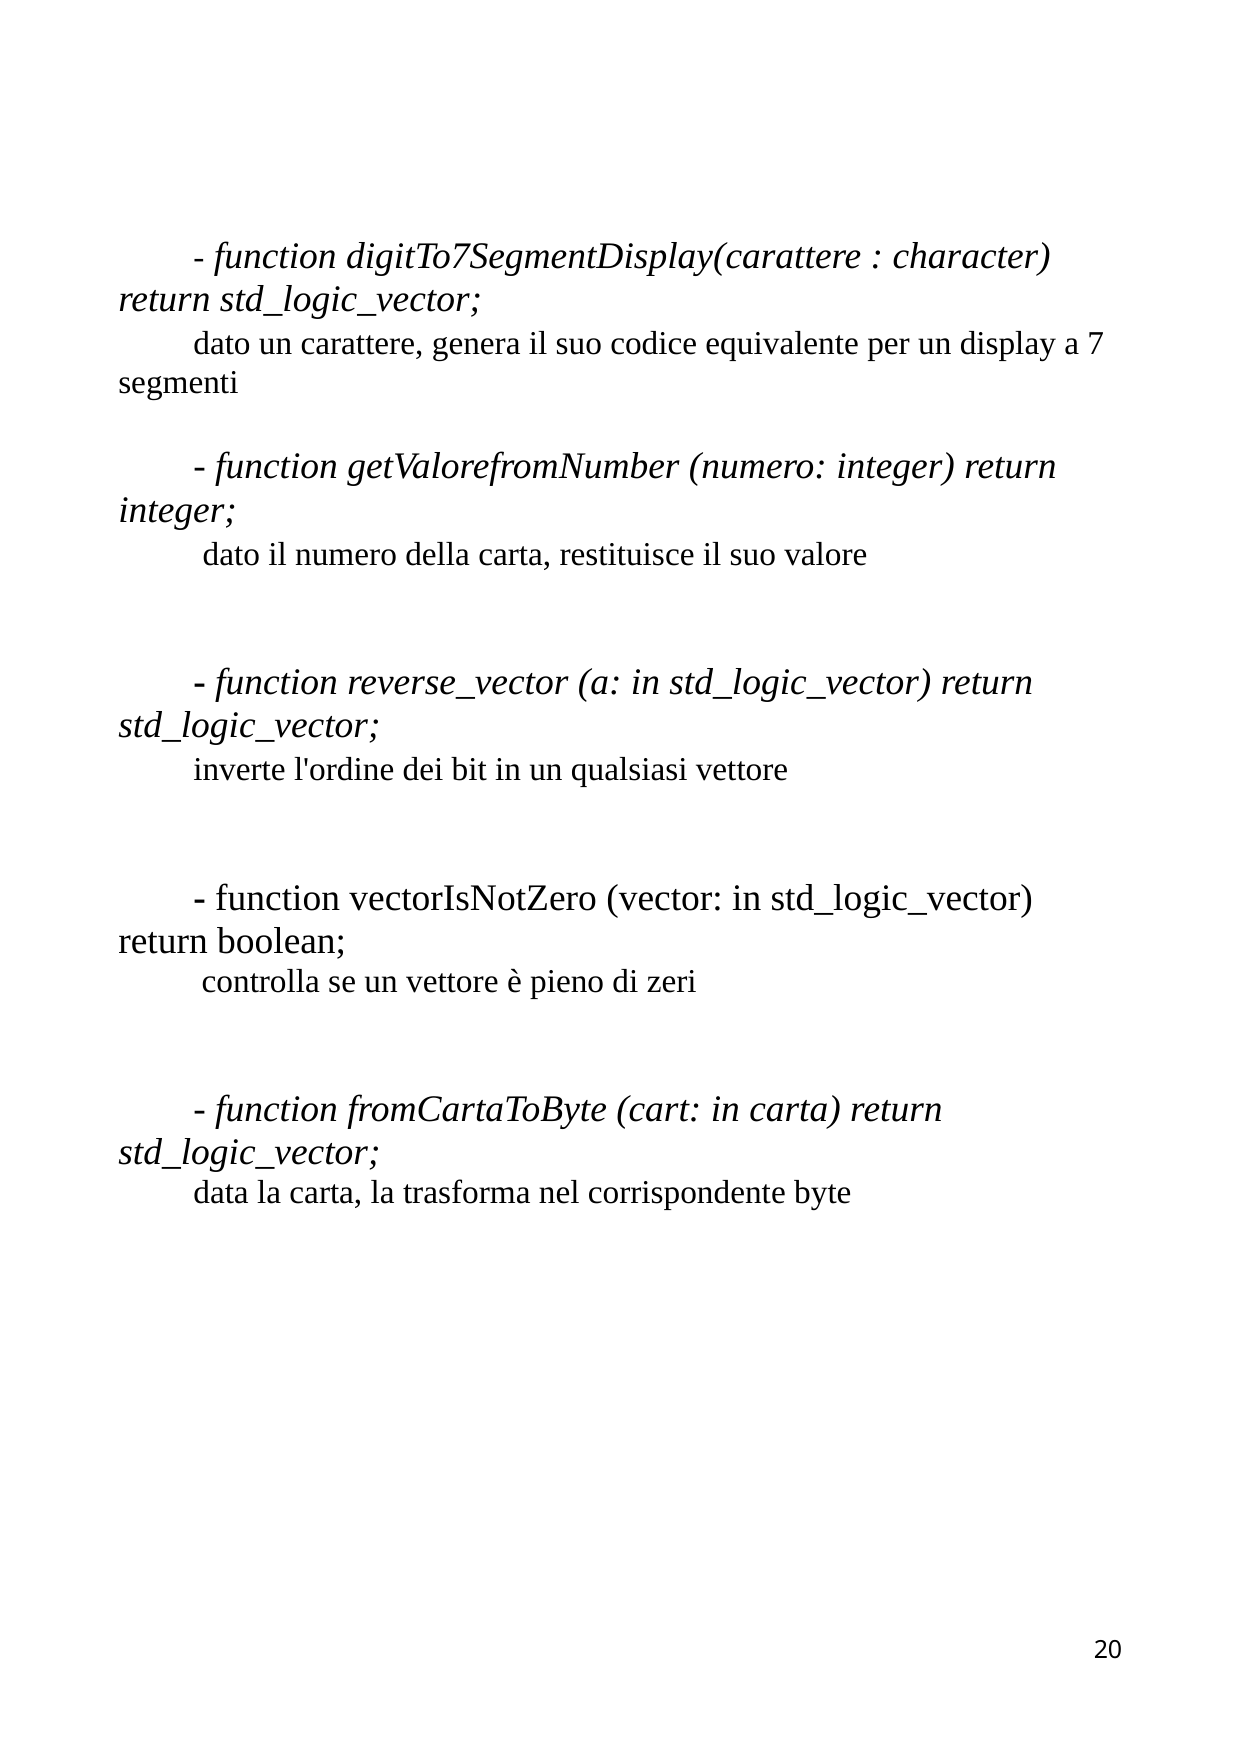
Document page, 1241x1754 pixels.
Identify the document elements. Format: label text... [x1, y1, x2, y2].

text - function vectorIsNotZero (vector: in std_logic_vector) return boolean; [118, 875, 1122, 961]
text inverte l'ordine dei bit in un qualsiasi vettore [118, 746, 1122, 789]
text - function reverse_vector (a: in std_logic_vector) return std_logic_vector; [118, 659, 1122, 746]
text controlla se un vettore è pieno di zeri [118, 961, 1122, 1000]
text - function digitTo7SegmentDisplay(carattere : character) return std_logic_vector; [118, 233, 1122, 319]
text dato il numero della carta, restituisce il suo valore [118, 530, 1122, 573]
text - function getValorefromNumber (numero: integer) return integer; [118, 444, 1122, 530]
text dato un carattere, genera il suo codice equivalente per un display a 7 segmenti [118, 319, 1122, 401]
text - function fromCartaToByte (cart: in carta) return std_logic_vector; [118, 1086, 1122, 1172]
text data la carta, la trasforma nel corrispondente byte [118, 1172, 1122, 1211]
